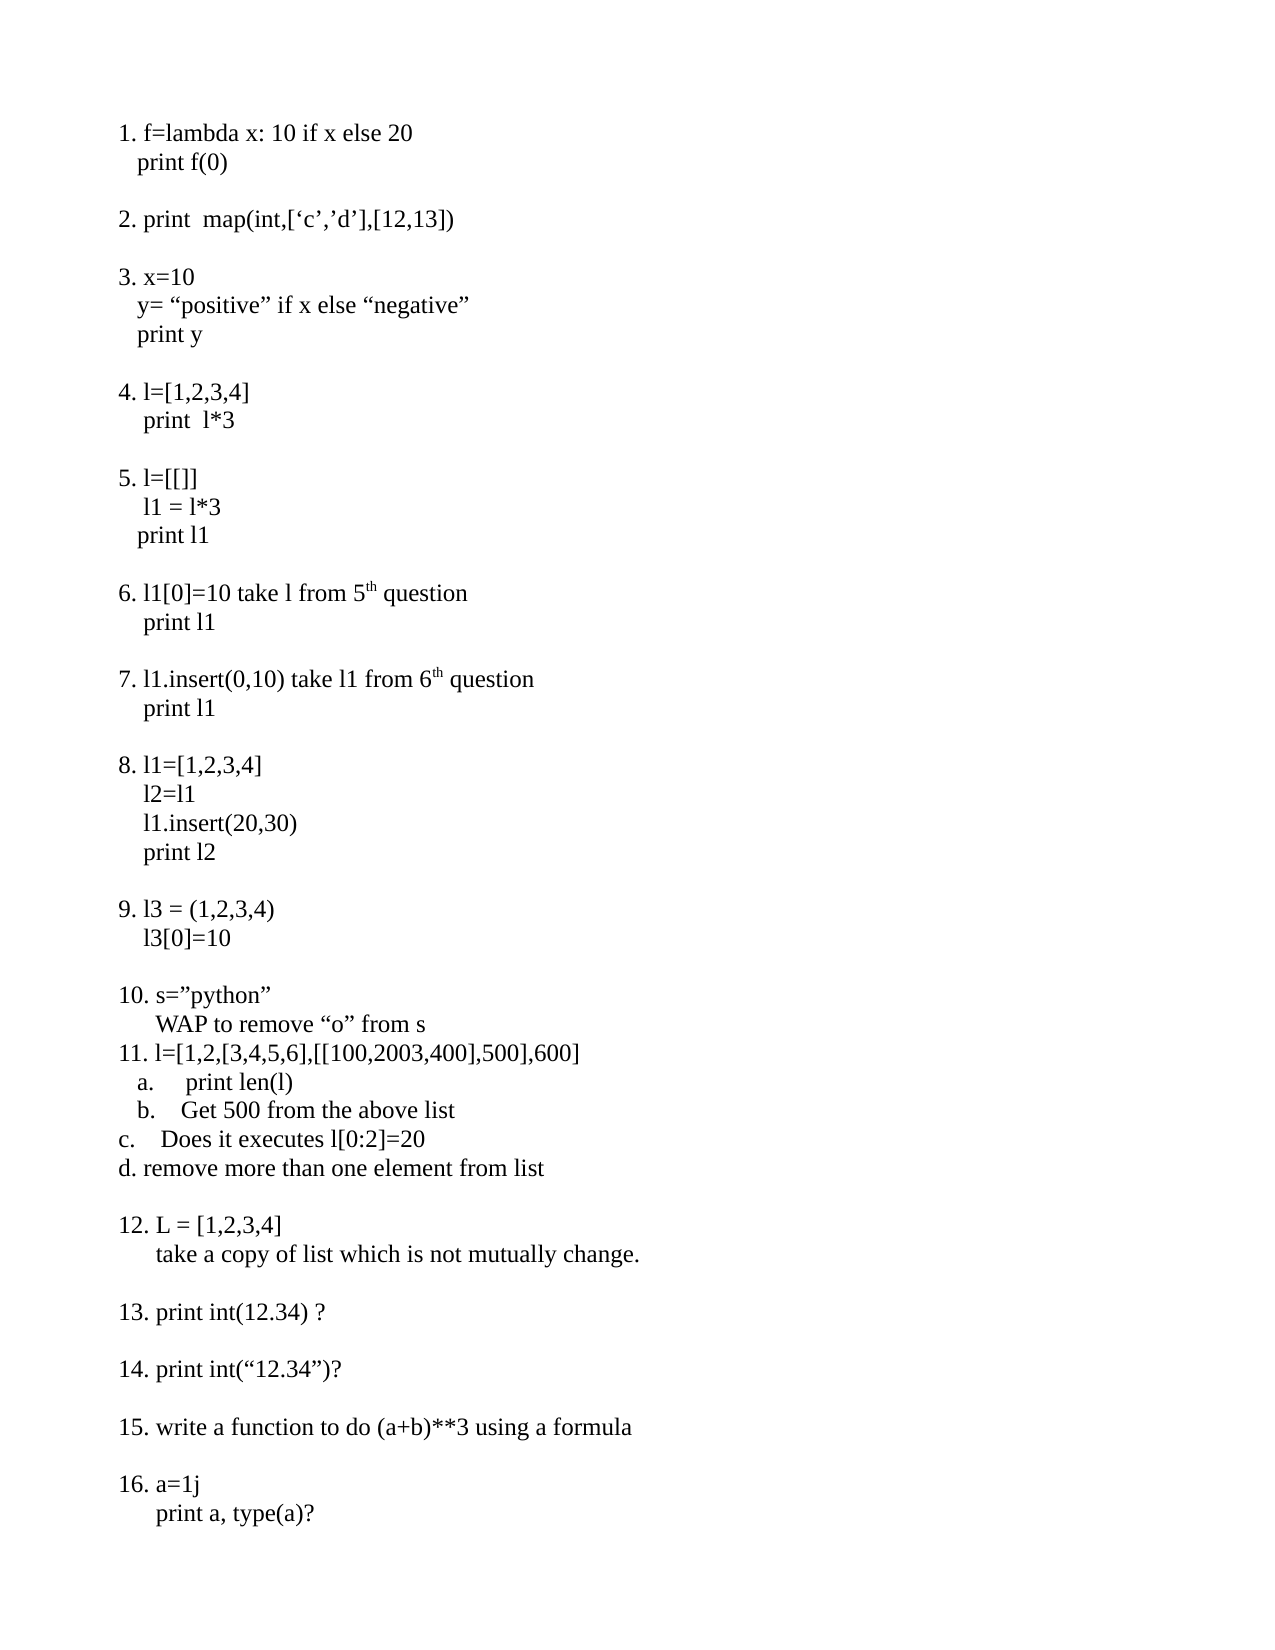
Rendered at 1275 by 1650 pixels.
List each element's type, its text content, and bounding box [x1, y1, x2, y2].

text 8. l1=[1,2,3,4] [118, 751, 1157, 779]
text print a, type(a)? [118, 1498, 1157, 1527]
text 13. print int(12.34) ? [118, 1297, 1157, 1326]
text 2. print map(int,[‘c’,’d’],[12,13]) [118, 204, 1157, 233]
text 15. write a function to do (a+b)**3 using a formula [118, 1412, 1157, 1441]
text 7. l1.insert(0,10) take l1 from 6th question [118, 664, 1157, 693]
text 10. s=”python” [118, 981, 1157, 1009]
text print f(0) [118, 147, 1157, 176]
text 11. l=[1,2,[3,4,5,6],[[100,2003,400],500],600] [118, 1038, 1157, 1067]
text 3. x=10 [118, 262, 1157, 291]
text c. Does it executes l[0:2]=20 [118, 1124, 1157, 1153]
text 16. a=1j [118, 1469, 1157, 1498]
text 4. l=[1,2,3,4] [118, 377, 1157, 406]
text print l1 [118, 693, 1157, 722]
text y= “positive” if x else “negative” [118, 291, 1157, 319]
text 1. f=lambda x: 10 if x else 20 [118, 118, 1157, 147]
text d. remove more than one element from list [118, 1153, 1157, 1182]
text l2=l1 [118, 779, 1157, 808]
text 14. print int(“12.34”)? [118, 1354, 1157, 1383]
text l1 = l*3 [118, 492, 1157, 521]
text print y [118, 319, 1157, 348]
text WAP to remove “o” from s [118, 1009, 1157, 1038]
text a. print len(l) [118, 1067, 1157, 1096]
text take a copy of list which is not mutually change. [118, 1239, 1157, 1268]
text 5. l=[[]] [118, 463, 1157, 492]
text print l*3 [118, 406, 1157, 463]
text 9. l3 = (1,2,3,4) [118, 894, 1157, 923]
text 12. L = [1,2,3,4] [118, 1211, 1157, 1239]
text 6. l1[0]=10 take l from 5th question [118, 578, 1157, 607]
text b. Get 500 from the above list [118, 1096, 1157, 1124]
text l3[0]=10 [118, 923, 1157, 952]
text print l2 [118, 837, 1157, 866]
text l1.insert(20,30) [118, 808, 1157, 837]
text print l1 [118, 521, 1157, 549]
text print l1 [118, 607, 1157, 636]
